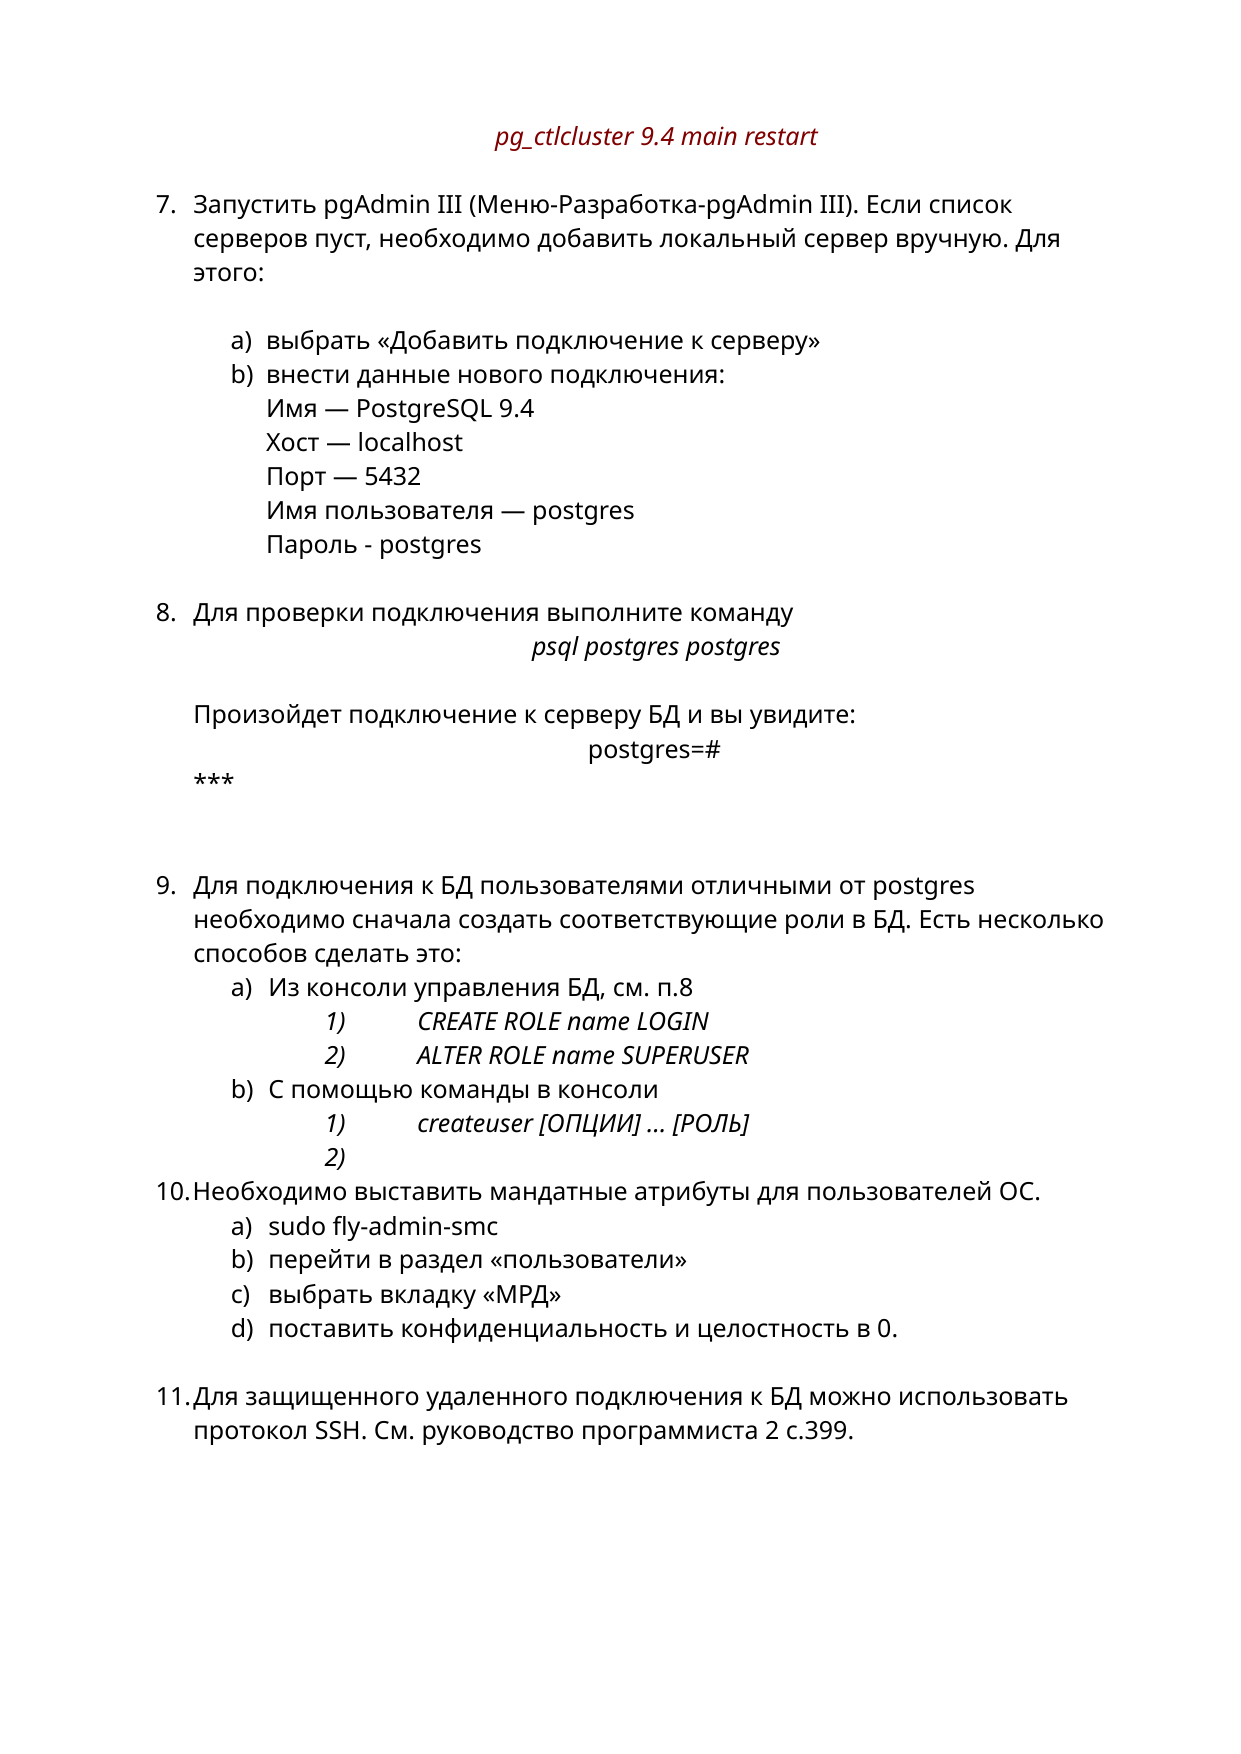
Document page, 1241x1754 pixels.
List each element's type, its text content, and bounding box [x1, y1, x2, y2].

list ALTER ROLE name SUPERUSER [324, 1038, 1122, 1072]
list Для защищенного удаленного подключения к БД можно использовать протокол SSH. См. руководство программиста 2 с.399. [156, 1378, 1122, 1447]
list psql postgres postgres [193, 629, 1122, 663]
list Произойдет подключение к серверу БД и вы увидите: [193, 697, 1122, 731]
list Порт — 5432 [195, 459, 1122, 493]
list Хост — localhost [195, 425, 1122, 459]
list внести данные нового подключения: [230, 357, 1122, 391]
list *** [193, 765, 1122, 799]
list выбрать «Добавить подключение к серверу» [230, 322, 1122, 357]
list postgres=# [193, 731, 1122, 765]
list Необходимо выставить мандатные атрибуты для пользователей ОС. [155, 1174, 1122, 1208]
list Пароль - postgres [195, 527, 1122, 561]
list Из консоли управления БД, см. п.8 [231, 970, 1122, 1004]
list pg_ctlcluster 9.4 main restart [193, 118, 1122, 152]
list перейти в раздел «пользователи» [231, 1242, 1122, 1276]
list CREATE ROLE name LOGIN [324, 1004, 1122, 1038]
list Имя пользователя — postgres [195, 493, 1122, 527]
list поставить конфиденциальность и целостность в 0. [231, 1310, 1122, 1344]
list С помощью команды в консоли [231, 1072, 1122, 1106]
list Для подключения к БД пользователями отличными от postgres необходимо сначала создать соответствующие роли в БД. Есть несколько способов сделать это: [156, 867, 1122, 970]
list Для проверки подключения выполните команду [156, 595, 1122, 629]
list Запустить pgAdmin III (Меню-Разработка-pgAdmin III). Если список серверов пуст, необходимо добавить локальный сервер вручную. Для этого: [156, 186, 1122, 288]
list выбрать вкладку «МРД» [231, 1276, 1122, 1310]
list Имя — PostgreSQL 9.4 [195, 391, 1122, 425]
list sudo fly-admin-smc [231, 1208, 1122, 1242]
list createuser [ОПЦИИ] ... [РОЛЬ] [324, 1106, 1122, 1140]
